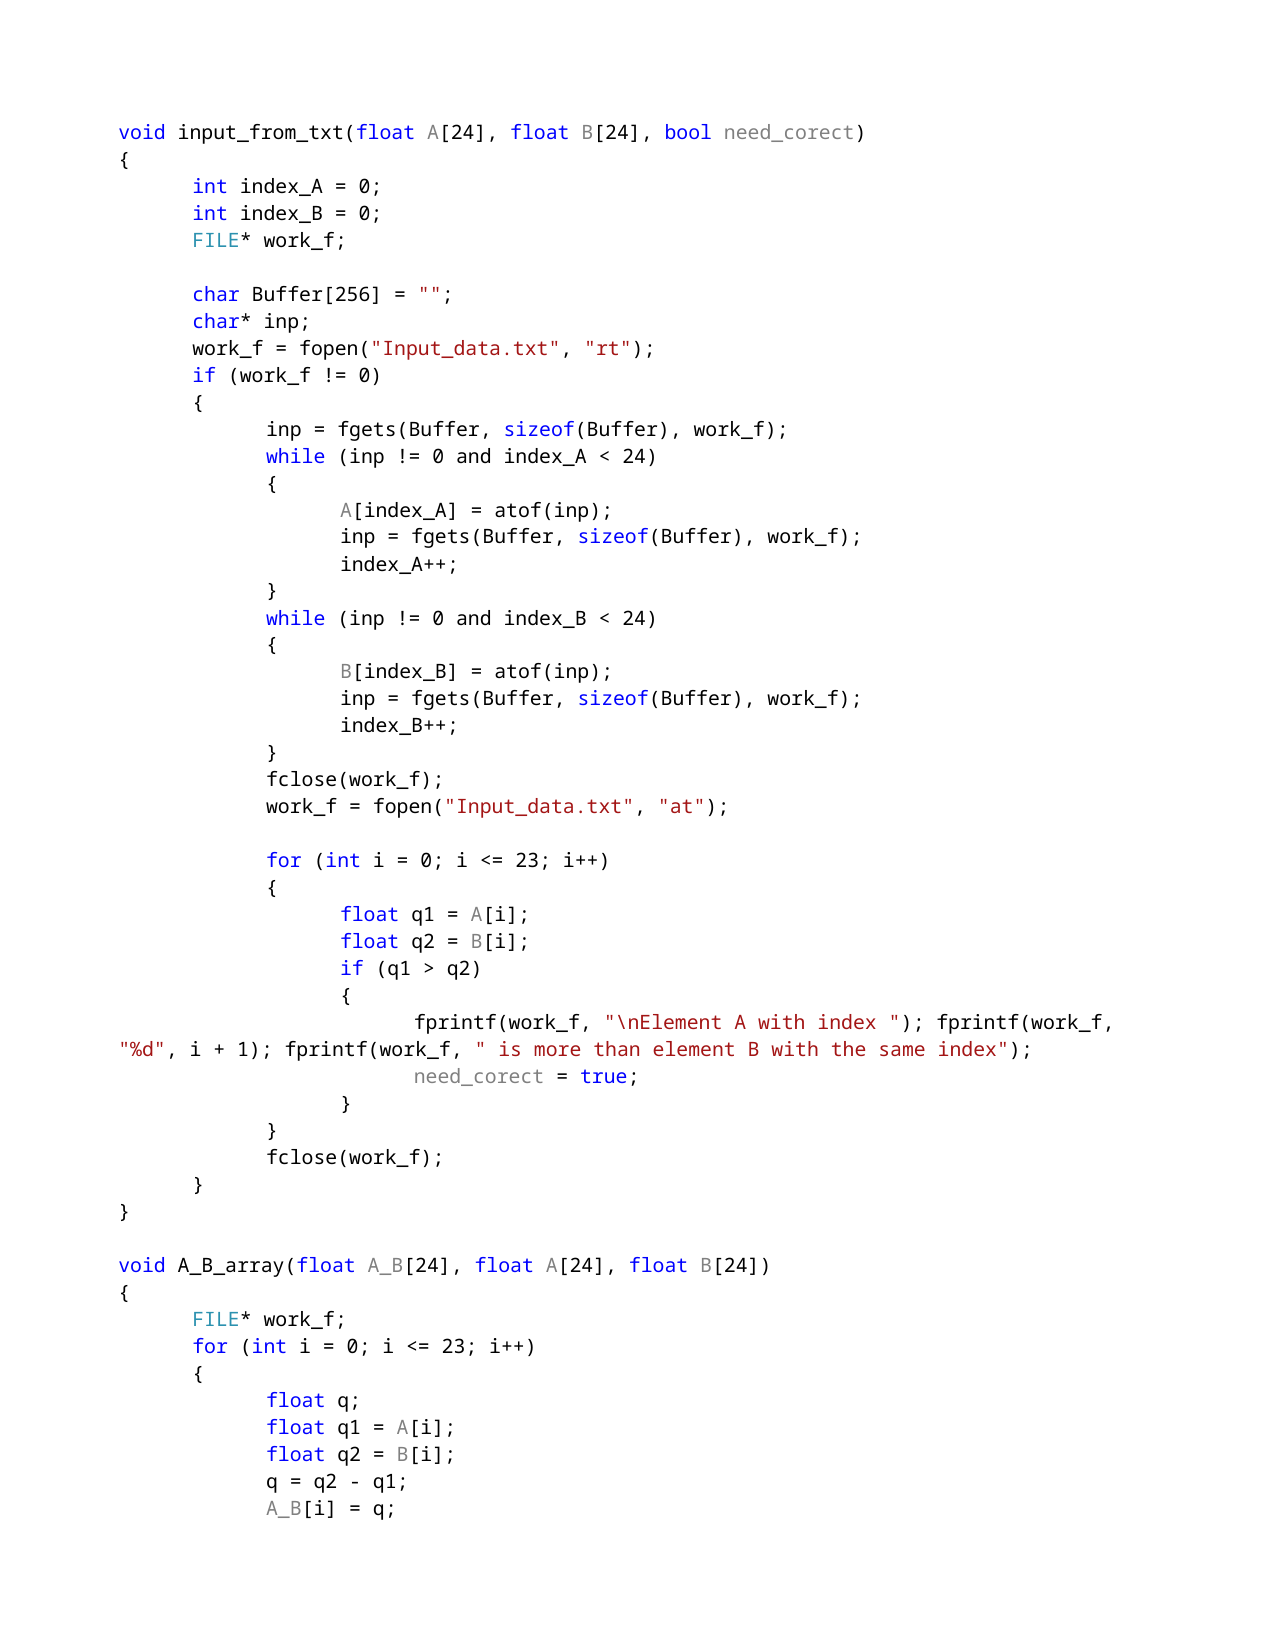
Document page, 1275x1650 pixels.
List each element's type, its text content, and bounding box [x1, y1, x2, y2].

text } [118, 1197, 1157, 1224]
text while (inp != 0 and index_A < 24) [118, 442, 1157, 469]
text inp = fgets(Buffer, sizeof(Buffer), work_f); [118, 523, 1157, 550]
text int index_B = 0; [118, 199, 1157, 226]
text void input_from_txt(float A[24], float B[24], bool need_corect) [118, 118, 1157, 145]
text for (int i = 0; i <= 23; i++) [118, 1332, 1157, 1359]
text char Buffer[256] = ""; [118, 280, 1157, 307]
text float q1 = A[i]; [118, 1413, 1157, 1440]
text fprintf(work_f, "\nElement A with index "); fprintf(work_f, "%d", i + 1); fprintf(work_f, " is more than element B with the same index"); [118, 1008, 1157, 1062]
text { [118, 145, 1157, 172]
text { [118, 469, 1157, 496]
text if (q1 > q2) [118, 954, 1157, 981]
text need_corect = true; [118, 1062, 1157, 1089]
text float q; [118, 1386, 1157, 1413]
text int index_A = 0; [118, 172, 1157, 199]
text index_B++; [118, 712, 1157, 739]
text for (int i = 0; i <= 23; i++) [118, 847, 1157, 873]
text char* inp; [118, 307, 1157, 334]
text A[index_A] = atof(inp); [118, 496, 1157, 523]
text } [118, 1116, 1157, 1143]
text inp = fgets(Buffer, sizeof(Buffer), work_f); [118, 415, 1157, 442]
text work_f = fopen("Input_data.txt", "rt"); [118, 334, 1157, 361]
text while (inp != 0 and index_B < 24) [118, 604, 1157, 631]
text } [118, 739, 1157, 766]
text inp = fgets(Buffer, sizeof(Buffer), work_f); [118, 685, 1157, 712]
text index_A++; [118, 550, 1157, 577]
text { [118, 1278, 1157, 1305]
text { [118, 631, 1157, 658]
text fclose(work_f); [118, 1143, 1157, 1170]
text FILE* work_f; [118, 1305, 1157, 1332]
text { [118, 981, 1157, 1008]
text A_B[i] = q; [118, 1494, 1157, 1521]
text fclose(work_f); [118, 766, 1157, 793]
text float q2 = B[i]; [118, 1440, 1157, 1467]
text { [118, 388, 1157, 415]
text } [118, 1170, 1157, 1197]
text } [118, 577, 1157, 604]
text q = q2 - q1; [118, 1467, 1157, 1494]
text float q1 = A[i]; [118, 901, 1157, 927]
text FILE* work_f; [118, 226, 1157, 253]
text work_f = fopen("Input_data.txt", "at"); [118, 793, 1157, 819]
text } [118, 1089, 1157, 1116]
text { [118, 873, 1157, 901]
text float q2 = B[i]; [118, 927, 1157, 954]
text B[index_B] = atof(inp); [118, 658, 1157, 685]
text if (work_f != 0) [118, 361, 1157, 388]
text { [118, 1359, 1157, 1386]
text void A_B_array(float A_B[24], float A[24], float B[24]) [118, 1251, 1157, 1278]
